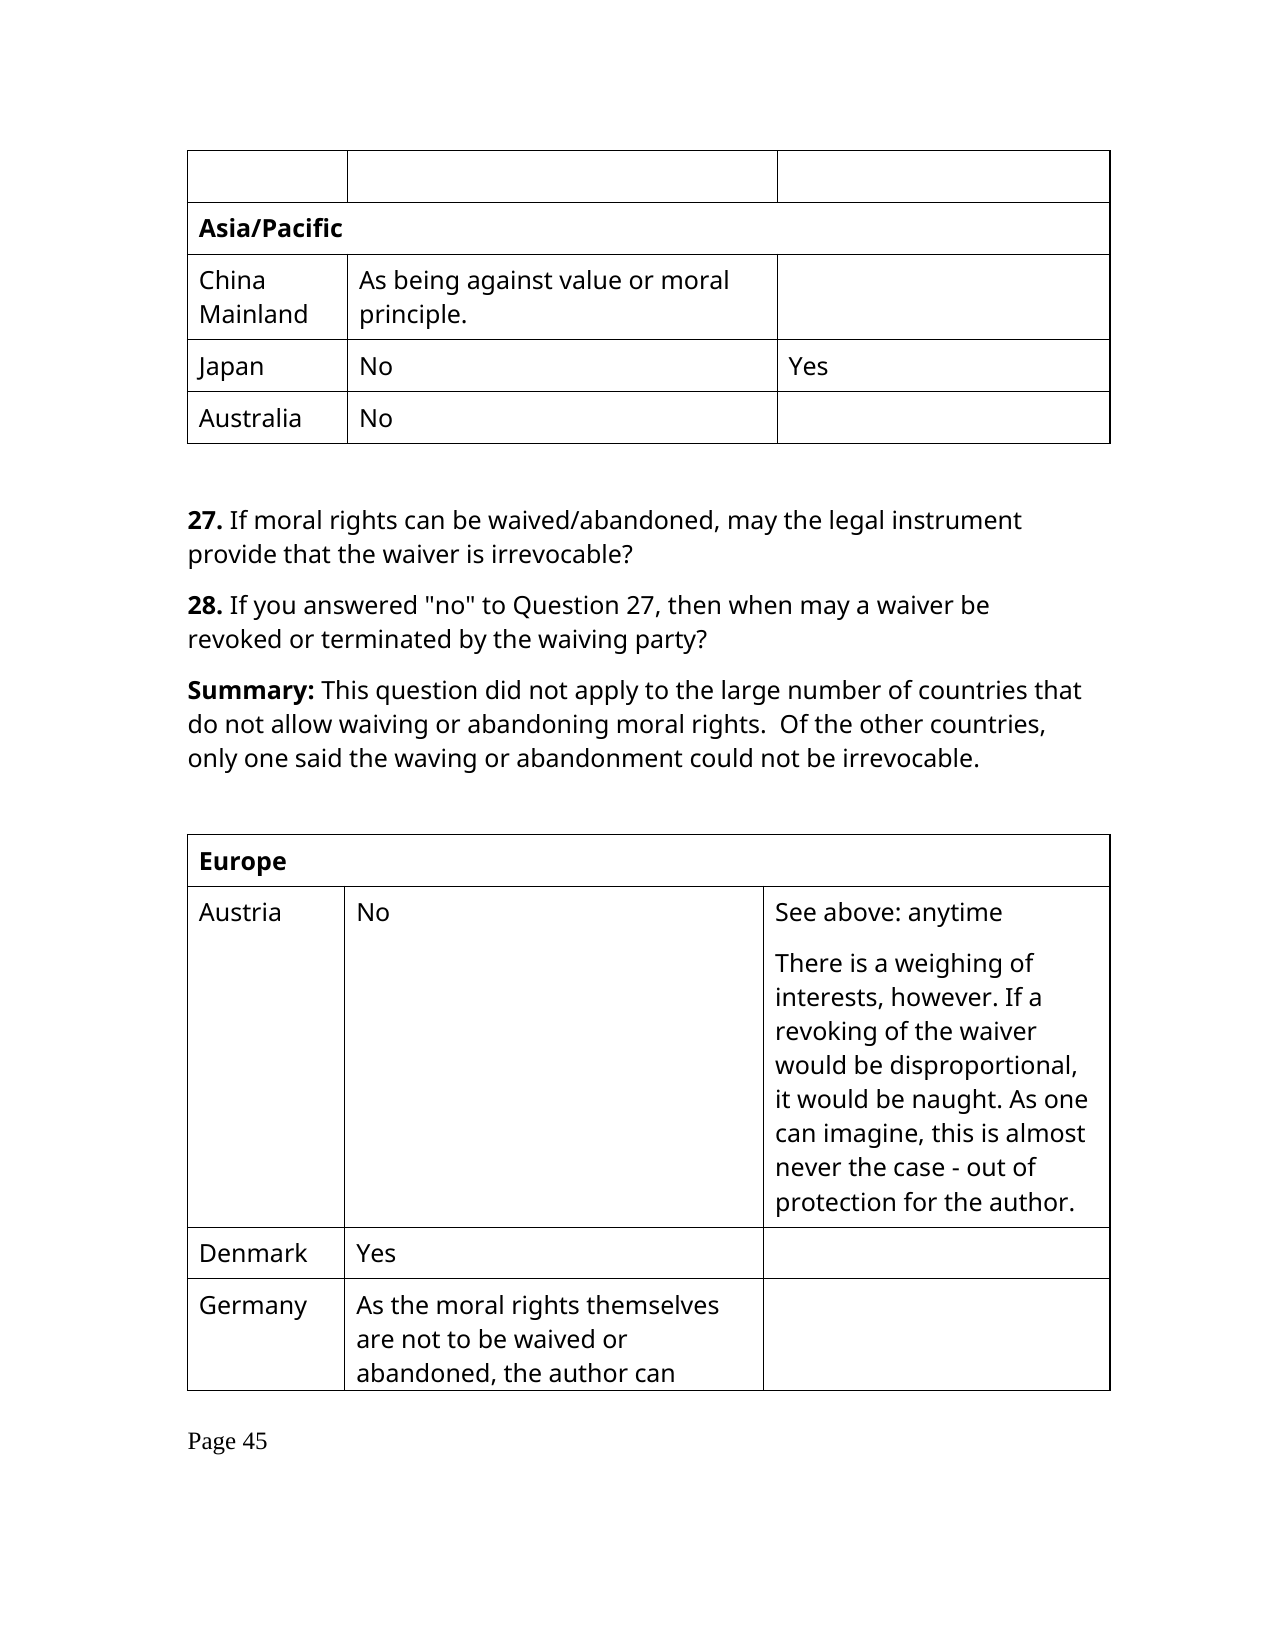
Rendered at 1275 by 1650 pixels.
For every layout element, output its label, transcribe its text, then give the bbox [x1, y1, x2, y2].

table_cell Germany [188, 1279, 344, 1390]
table_cell [188, 151, 347, 202]
table_cell China Mainland [188, 255, 347, 339]
table_cell Australia [188, 392, 347, 443]
table_cell Austria [188, 887, 344, 1227]
table_cell Denmark [188, 1228, 344, 1278]
table_cell No [345, 887, 763, 1227]
table_cell Yes [345, 1228, 763, 1278]
table_cell [764, 1279, 1109, 1390]
table_cell No [348, 340, 777, 391]
text Summary: This question did not apply to the large number of countries that do not allow waiving or abandoning moral rights. Of the other countries, only one said the waving or abandonment could not be irrevocable. [187, 673, 1087, 775]
table_cell [778, 255, 1109, 339]
table_cell No [348, 392, 777, 443]
table_cell Yes [778, 340, 1109, 391]
table_cell [778, 151, 1109, 202]
table_cell See above: anytime There is a weighing of interests, however. If a revoking of the waiver would be disproportional, it would be naught. As one can imagine, this is almost never the case - out of protection for the author. [764, 887, 1109, 1227]
text 28. If you answered "no" to Question 27, then when may a waiver be revoked or terminated by the waiving party? [187, 588, 1087, 656]
table_cell [764, 1228, 1109, 1278]
table_cell Japan [188, 340, 347, 391]
table_cell [778, 392, 1109, 443]
table_cell [348, 151, 777, 202]
table_cell Asia/Pacific [188, 203, 1109, 253]
table_header Europe [188, 835, 1109, 886]
table_cell As being against value or moral principle. [348, 255, 777, 339]
table_cell As the moral rights themselves are not to be waived or abandoned, the author can [345, 1279, 763, 1390]
text 27. If moral rights can be waived/abandoned, may the legal instrument provide that the waiver is irrevocable? [187, 503, 1087, 571]
